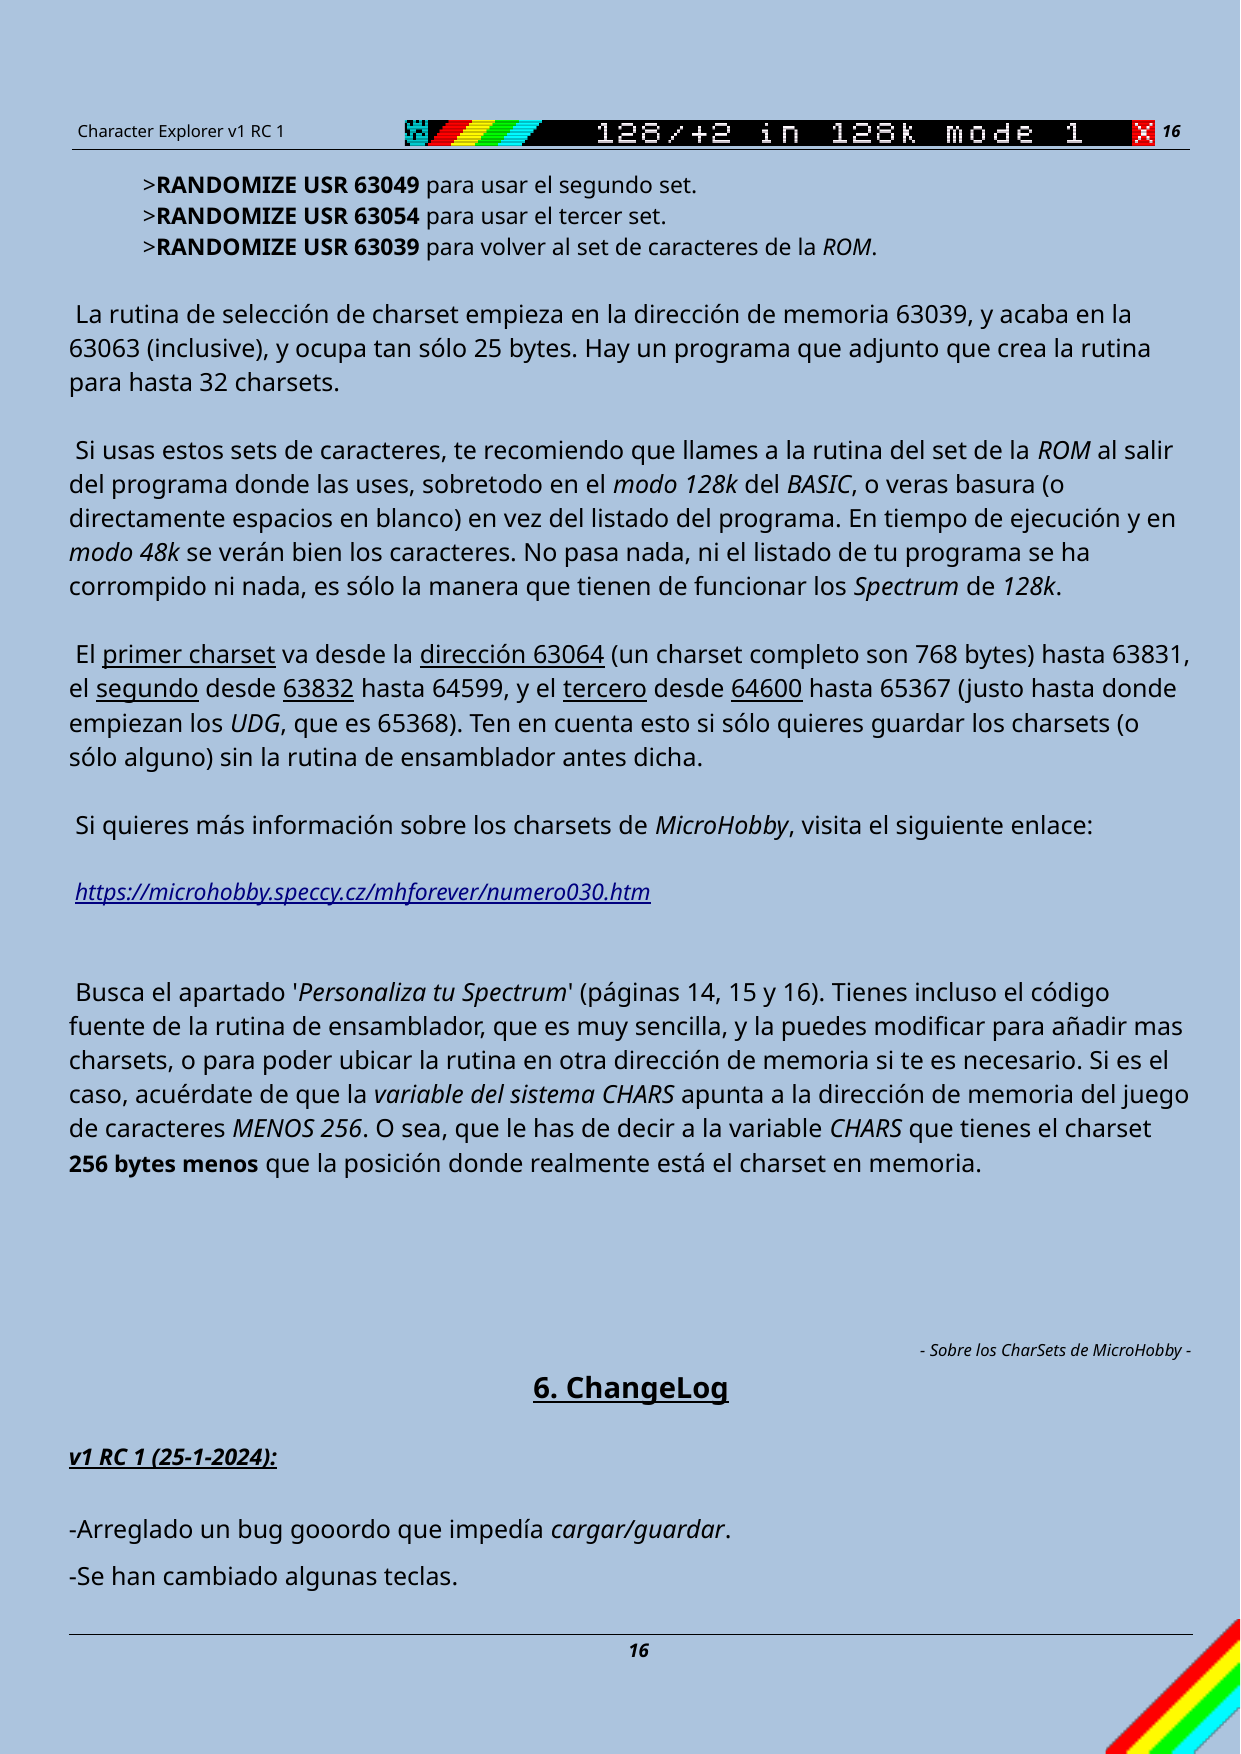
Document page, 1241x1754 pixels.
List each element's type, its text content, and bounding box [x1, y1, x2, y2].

picture [1105, 1619, 1241, 1754]
text 6. ChangeLog [69, 1367, 1193, 1407]
text -Se han cambiado algunas teclas. [69, 1558, 1193, 1592]
text Busca el apartado 'Personaliza tu Spectrum' (páginas 14, 15 y 16). Tienes incluso el código fuente de la rutina de ensamblador, que es muy sencilla, y la puedes modificar para añadir mas charsets, o para poder ubicar la rutina en otra dirección de memoria si te es necesario. Si es el caso, acuérdate de que la variable del sistema CHARS apunta a la dirección de memoria del juego de caracteres MENOS 256. O sea, que le has de decir a la variable CHARS que tienes el charset 256 bytes menos que la posición donde realmente está el charset en memoria. [69, 975, 1193, 1179]
text >RANDOMIZE USR 63049 para usar el segundo set. [69, 169, 1193, 200]
text >RANDOMIZE USR 63039 para volver al set de caracteres de la ROM. [69, 231, 1193, 262]
text Si usas estos sets de caracteres, te recomiendo que llames a la rutina del set de la ROM al salir del programa donde las uses, sobretodo en el modo 128k del BASIC, o veras basura (o directamente espacios en blanco) en vez del listado del programa. En tiempo de ejecución y en modo 48k se verán bien los caracteres. No pasa nada, ni el listado de tu programa se ha corrompido ni nada, es sólo la manera que tienen de funcionar los Spectrum de 128k. [69, 433, 1193, 603]
text -Arreglado un bug gooordo que impedía cargar/guardar. [69, 1512, 1193, 1546]
picture [404, 120, 1155, 146]
text https://microhobby.speccy.cz/mhforever/numero030.htm [69, 876, 1193, 907]
text Si quieres más información sobre los charsets de MicroHobby, visita el siguiente enlace: [69, 807, 1193, 841]
text La rutina de selección de charset empieza en la dirección de memoria 63039, y acaba en la 63063 (inclusive), y ocupa tan sólo 25 bytes. Hay un programa que adjunto que crea la rutina para hasta 32 charsets. [69, 296, 1193, 399]
text v1 RC 1 (25-1-2024): [69, 1441, 1193, 1472]
text El primer charset va desde la dirección 63064 (un charset completo son 768 bytes) hasta 63831, el segundo desde 63832 hasta 64599, y el tercero desde 64600 hasta 65367 (justo hasta donde empiezan los UDG, que es 65368). Ten en cuenta esto si sólo quieres guardar los charsets (o sólo alguno) sin la rutina de ensamblador antes dicha. [69, 637, 1193, 773]
text - Sobre los CharSets de MicroHobby - [69, 1338, 1193, 1361]
text >RANDOMIZE USR 63054 para usar el tercer set. [69, 200, 1193, 231]
